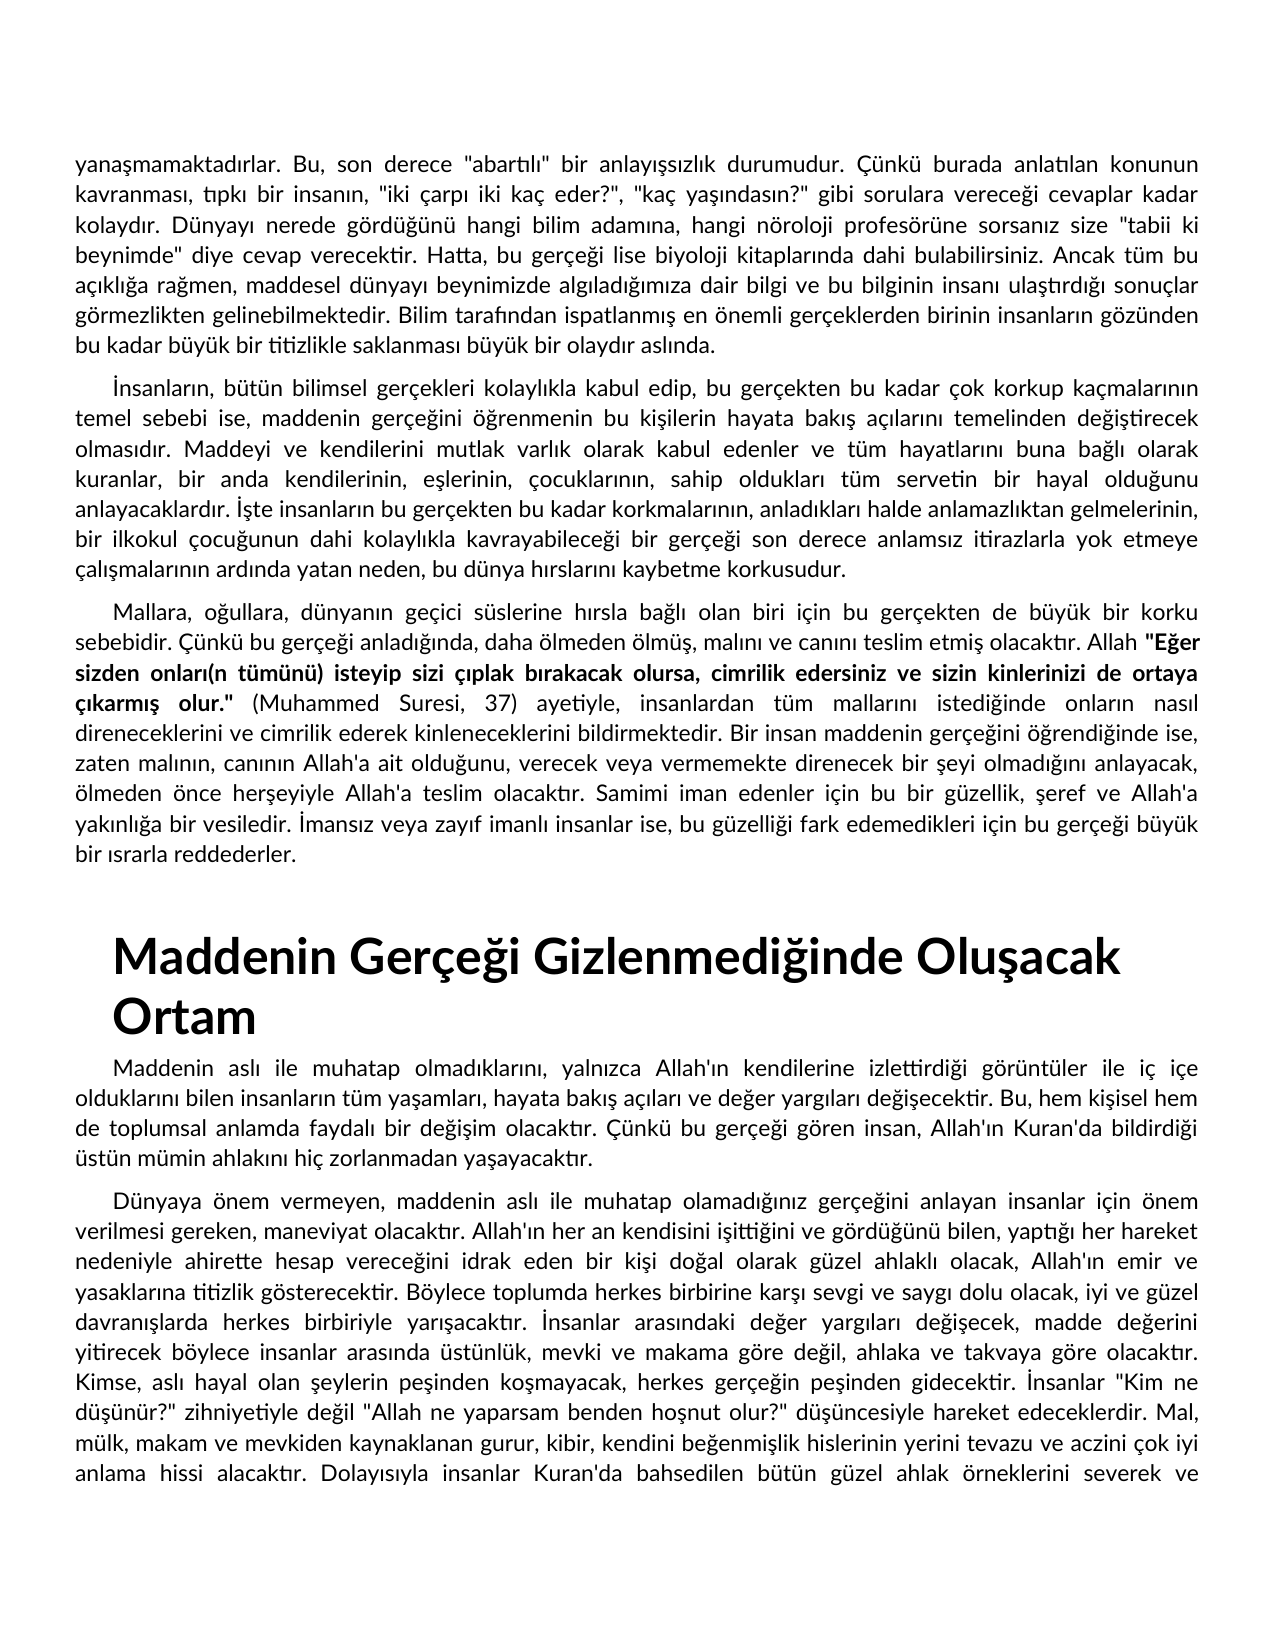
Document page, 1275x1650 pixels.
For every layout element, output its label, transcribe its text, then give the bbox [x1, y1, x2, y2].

text Maddenin aslı ile muhatap olmadıklarını, yalnızca Allah'ın kendilerine izlettirdiği görüntüler ile iç içe olduklarını bilen insanların tüm yaşamları, hayata bakış açıları ve değer yargıları değişecektir. Bu, hem kişisel hem de toplumsal anlamda faydalı bir değişim olacaktır. Çünkü bu gerçeği gören insan, Allah'ın Kuran'da bildirdiği üstün mümin ahlakını hiç zorlanmadan yaşayacaktır. [75, 1053, 1200, 1171]
text İnsanların, bütün bilimsel gerçekleri kolaylıkla kabul edip, bu gerçekten bu kadar çok korkup kaçmalarının temel sebebi ise, maddenin gerçeğini öğrenmenin bu kişilerin hayata bakış açılarını temelinden değiştirecek olmasıdır. Maddeyi ve kendilerini mutlak varlık olarak kabul edenler ve tüm hayatlarını buna bağlı olarak kuranlar, bir anda kendilerinin, eşlerinin, çocuklarının, sahip oldukları tüm servetin bir hayal olduğunu anlayacaklardır. İşte insanların bu gerçekten bu kadar korkmalarının, anladıkları halde anlamazlıktan gelmelerinin, bir ilkokul çocuğunun dahi kolaylıkla kavrayabileceği bir gerçeği son derece anlamsız itirazlarla yok etmeye çalışmalarının ardında yatan neden, bu dünya hırslarını kaybetme korkusudur. [75, 374, 1200, 583]
subtitle Maddenin Gerçeği Gizlenmediğinde Oluşacak Ortam [112, 925, 1200, 1045]
text yanaşmamaktadırlar. Bu, son derece "abartılı" bir anlayışsızlık durumudur. Çünkü burada anlatılan konunun kavranması, tıpkı bir insanın, "iki çarpı iki kaç eder?", "kaç yaşındasın?" gibi sorulara vereceği cevaplar kadar kolaydır. Dünyayı nerede gördüğünü hangi bilim adamına, hangi nöroloji profesörüne sorsanız size "tabii ki beynimde" diye cevap verecektir. Hatta, bu gerçeği lise biyoloji kitaplarında dahi bulabilirsiniz. Ancak tüm bu açıklığa rağmen, maddesel dünyayı beynimizde algıladığımıza dair bilgi ve bu bilginin insanı ulaştırdığı sonuçlar görmezlikten gelinebilmektedir. Bilim tarafından ispatlanmış en önemli gerçeklerden birinin insanların gözünden bu kadar büyük bir titizlikle saklanması büyük bir olaydır aslında. [75, 150, 1200, 359]
text Mallara, oğullara, dünyanın geçici süslerine hırsla bağlı olan biri için bu gerçekten de büyük bir korku sebebidir. Çünkü bu gerçeği anladığında, daha ölmeden ölmüş, malını ve canını teslim etmiş olacaktır. Allah "Eğer sizden onları(n tümünü) isteyip sizi çıplak bırakacak olursa, cimrilik edersiniz ve sizin kinlerinizi de ortaya çıkarmış olur." (Muhammed Suresi, 37) ayetiyle, insanlardan tüm mallarını istediğinde onların nasıl direneceklerini ve cimrilik ederek kinleneceklerini bildirmektedir. Bir insan maddenin gerçeğini öğrendiğinde ise, zaten malının, canının Allah'a ait olduğunu, verecek veya vermemekte direnecek bir şeyi olmadığını anlayacak, ölmeden önce herşeyiyle Allah'a teslim olacaktır. Samimi iman edenler için bu bir güzellik, şeref ve Allah'a yakınlığa bir vesiledir. İmansız veya zayıf imanlı insanlar ise, bu güzelliği fark edemedikleri için bu gerçeği büyük bir ısrarla reddederler. [75, 598, 1200, 867]
text Dünyaya önem vermeyen, maddenin aslı ile muhatap olamadığınız gerçeğini anlayan insanlar için önem verilmesi gereken, maneviyat olacaktır. Allah'ın her an kendisini işittiğini ve gördüğünü bilen, yaptığı her hareket nedeniyle ahirette hesap vereceğini idrak eden bir kişi doğal olarak güzel ahlaklı olacak, Allah'ın emir ve yasaklarına titizlik gösterecektir. Böylece toplumda herkes birbirine karşı sevgi ve saygı dolu olacak, iyi ve güzel davranışlarda herkes birbiriyle yarışacaktır. İnsanlar arasındaki değer yargıları değişecek, madde değerini yitirecek böylece insanlar arasında üstünlük, mevki ve makama göre değil, ahlaka ve takvaya göre olacaktır. Kimse, aslı hayal olan şeylerin peşinden koşmayacak, herkes gerçeğin peşinden gidecektir. İnsanlar "Kim ne düşünür?" zihniyetiyle değil "Allah ne yaparsam benden hoşnut olur?" düşüncesiyle hareket edeceklerdir. Mal, mülk, makam ve mevkiden kaynaklanan gurur, kibir, kendini beğenmişlik hislerinin yerini tevazu ve aczini çok iyi anlama hissi alacaktır. Dolayısıyla insanlar Kuran'da bahsedilen bütün güzel ahlak örneklerini severek ve [75, 1187, 1200, 1486]
